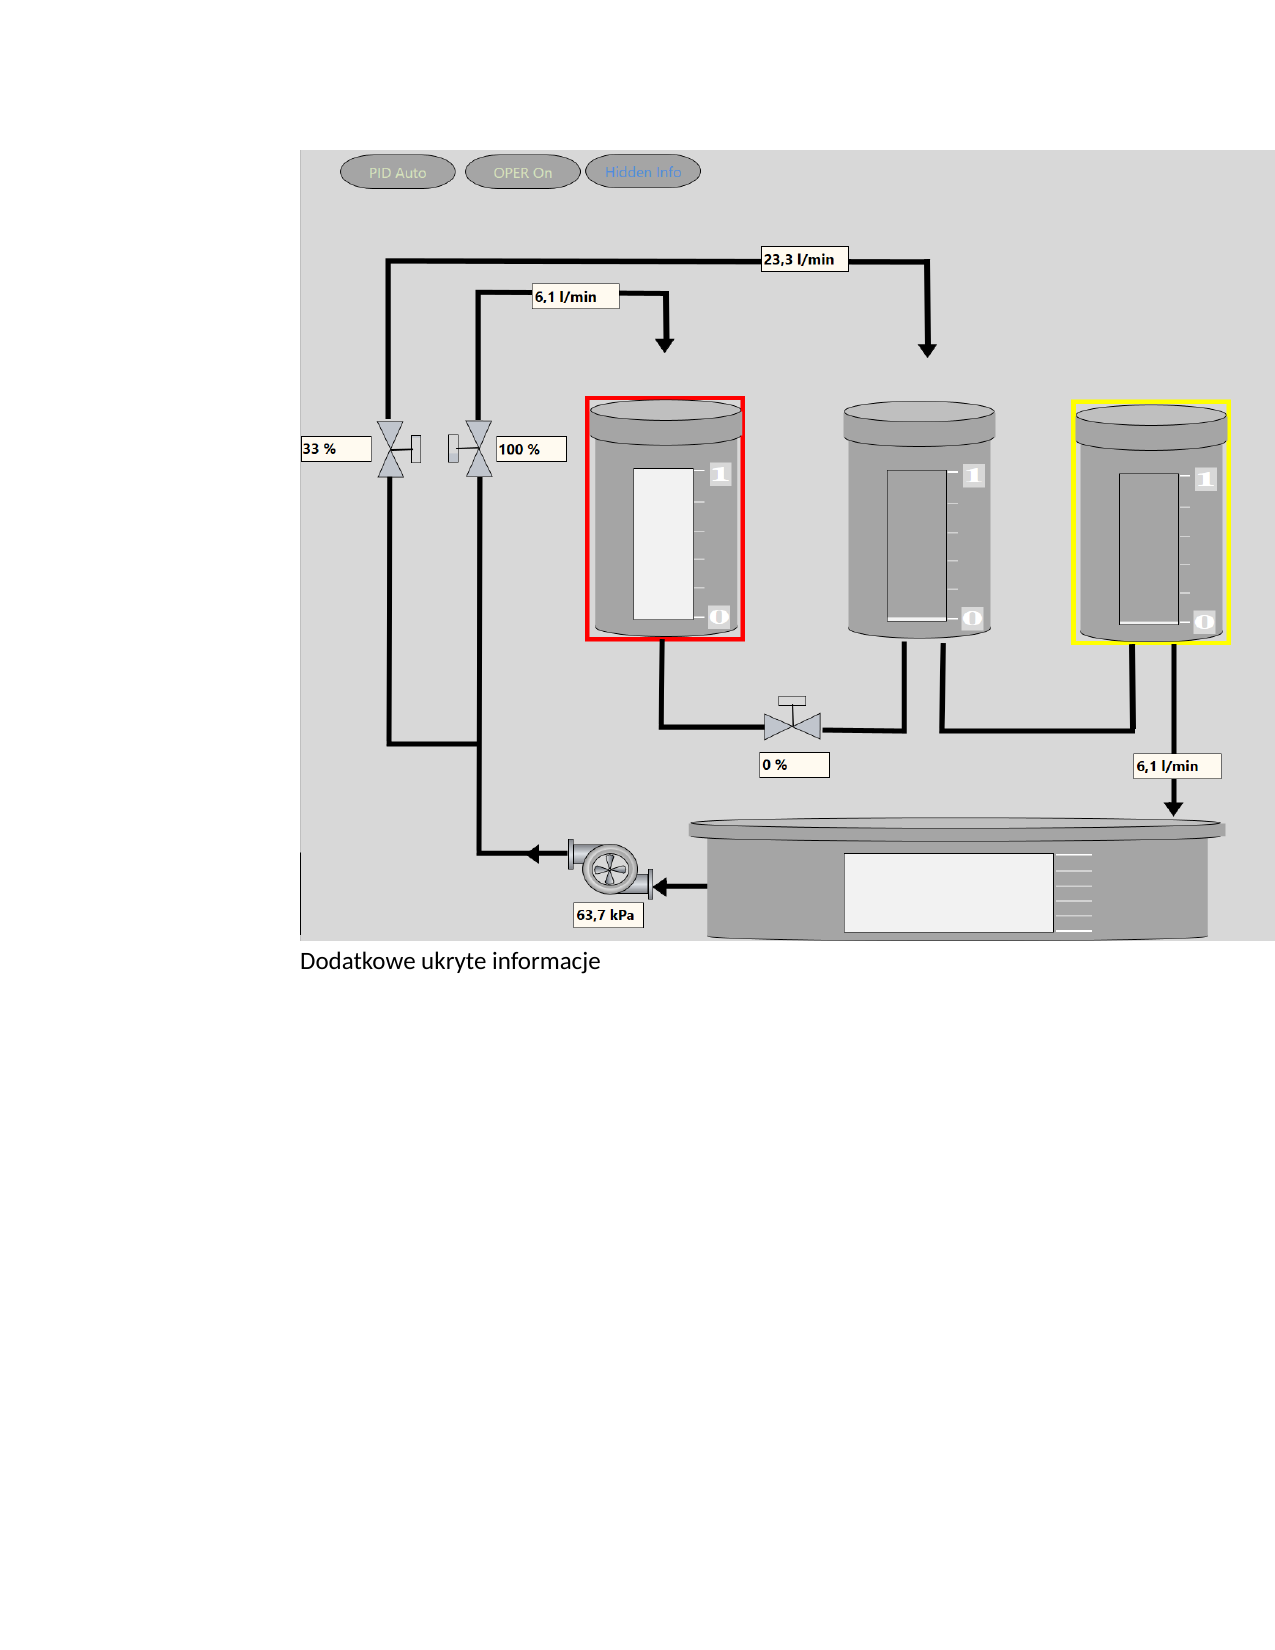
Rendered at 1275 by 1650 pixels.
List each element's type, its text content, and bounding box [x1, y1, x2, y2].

list Dodatkowe ukryte informacje [300, 941, 1125, 1011]
